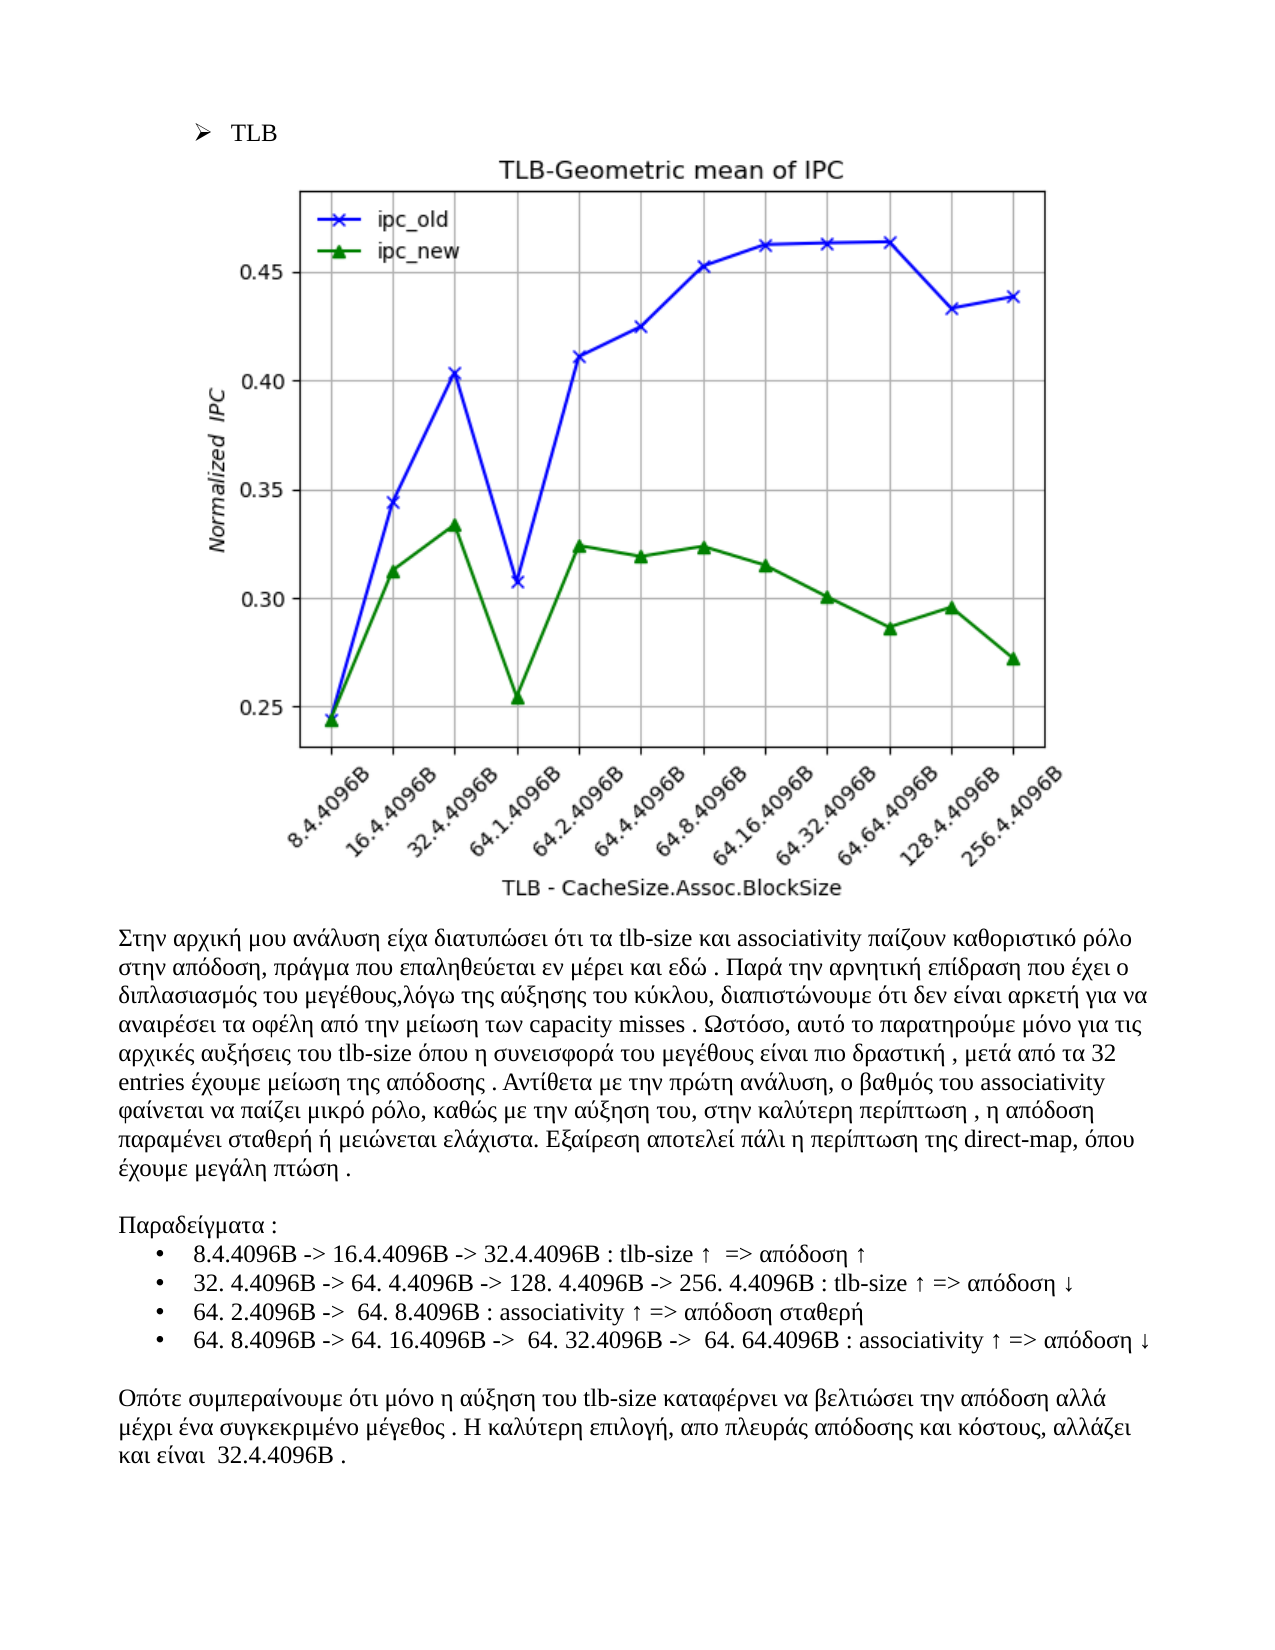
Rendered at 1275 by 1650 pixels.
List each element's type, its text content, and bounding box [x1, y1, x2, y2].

list 32. 4.4096Β -> 64. 4.4096Β -> 128. 4.4096Β -> 256. 4.4096Β : tlb-size ↑ => απόδοση ↓ [156, 1268, 1157, 1297]
text Στην αρχική μου ανάλυση είχα διατυπώσει ότι τα tlb-size και associativity παίζουν καθοριστικό ρόλο στην απόδοση, πράγμα που επαληθεύεται εν μέρει και εδώ . Παρά την αρνητική επίδραση που έχει ο διπλασιασμός του μεγέθους,λόγω της αύξησης του κύκλου, διαπιστώνουμε ότι δεν είναι αρκετή για να αναιρέσει τα οφέλη από την μείωση των capacity misses . Ωστόσο, αυτό το παρατηρούμε μόνο για τις αρχικές αυξήσεις του tlb-size όπου η συνεισφορά του μεγέθους είναι πιο δραστική , μετά από τα 32 entries έχουμε μείωση της απόδοσης . Αντίθετα με την πρώτη ανάλυση, ο βαθμός του associativity φαίνεται να παίζει μικρό ρόλο, καθώς με την αύξηση του, στην καλύτερη περίπτωση , η απόδοση παραμένει σταθερή ή μειώνεται ελάχιστα. Εξαίρεση αποτελεί πάλι η περίπτωση της direct-map, όπου έχουμε μεγάλη πτώση . [118, 923, 1157, 1182]
list TLB [193, 118, 1157, 147]
text Παραδείγματα : [118, 1211, 1157, 1239]
list 64. 2.4096Β -> 64. 8.4096Β : associativity ↑ => απόδοση σταθερή [156, 1297, 1157, 1326]
list 64. 8.4096Β -> 64. 16.4096Β -> 64. 32.4096Β -> 64. 64.4096Β : associativity ↑ => απόδοση ↓ [156, 1326, 1157, 1354]
picture [193, 146, 1082, 915]
list 8.4.4096Β -> 16.4.4096Β -> 32.4.4096Β : tlb-size ↑ => απόδοση ↑ [156, 1239, 1157, 1268]
text Οπότε συμπεραίνουμε ότι μόνο η αύξηση του tlb-size καταφέρνει να βελτιώσει την απόδοση αλλά μέχρι ένα συγκεκριμένο μέγεθος . Η καλύτερη επιλογή, απο πλευράς απόδοσης και κόστους, αλλάζει και είναι 32.4.4096Β . [118, 1383, 1157, 1469]
